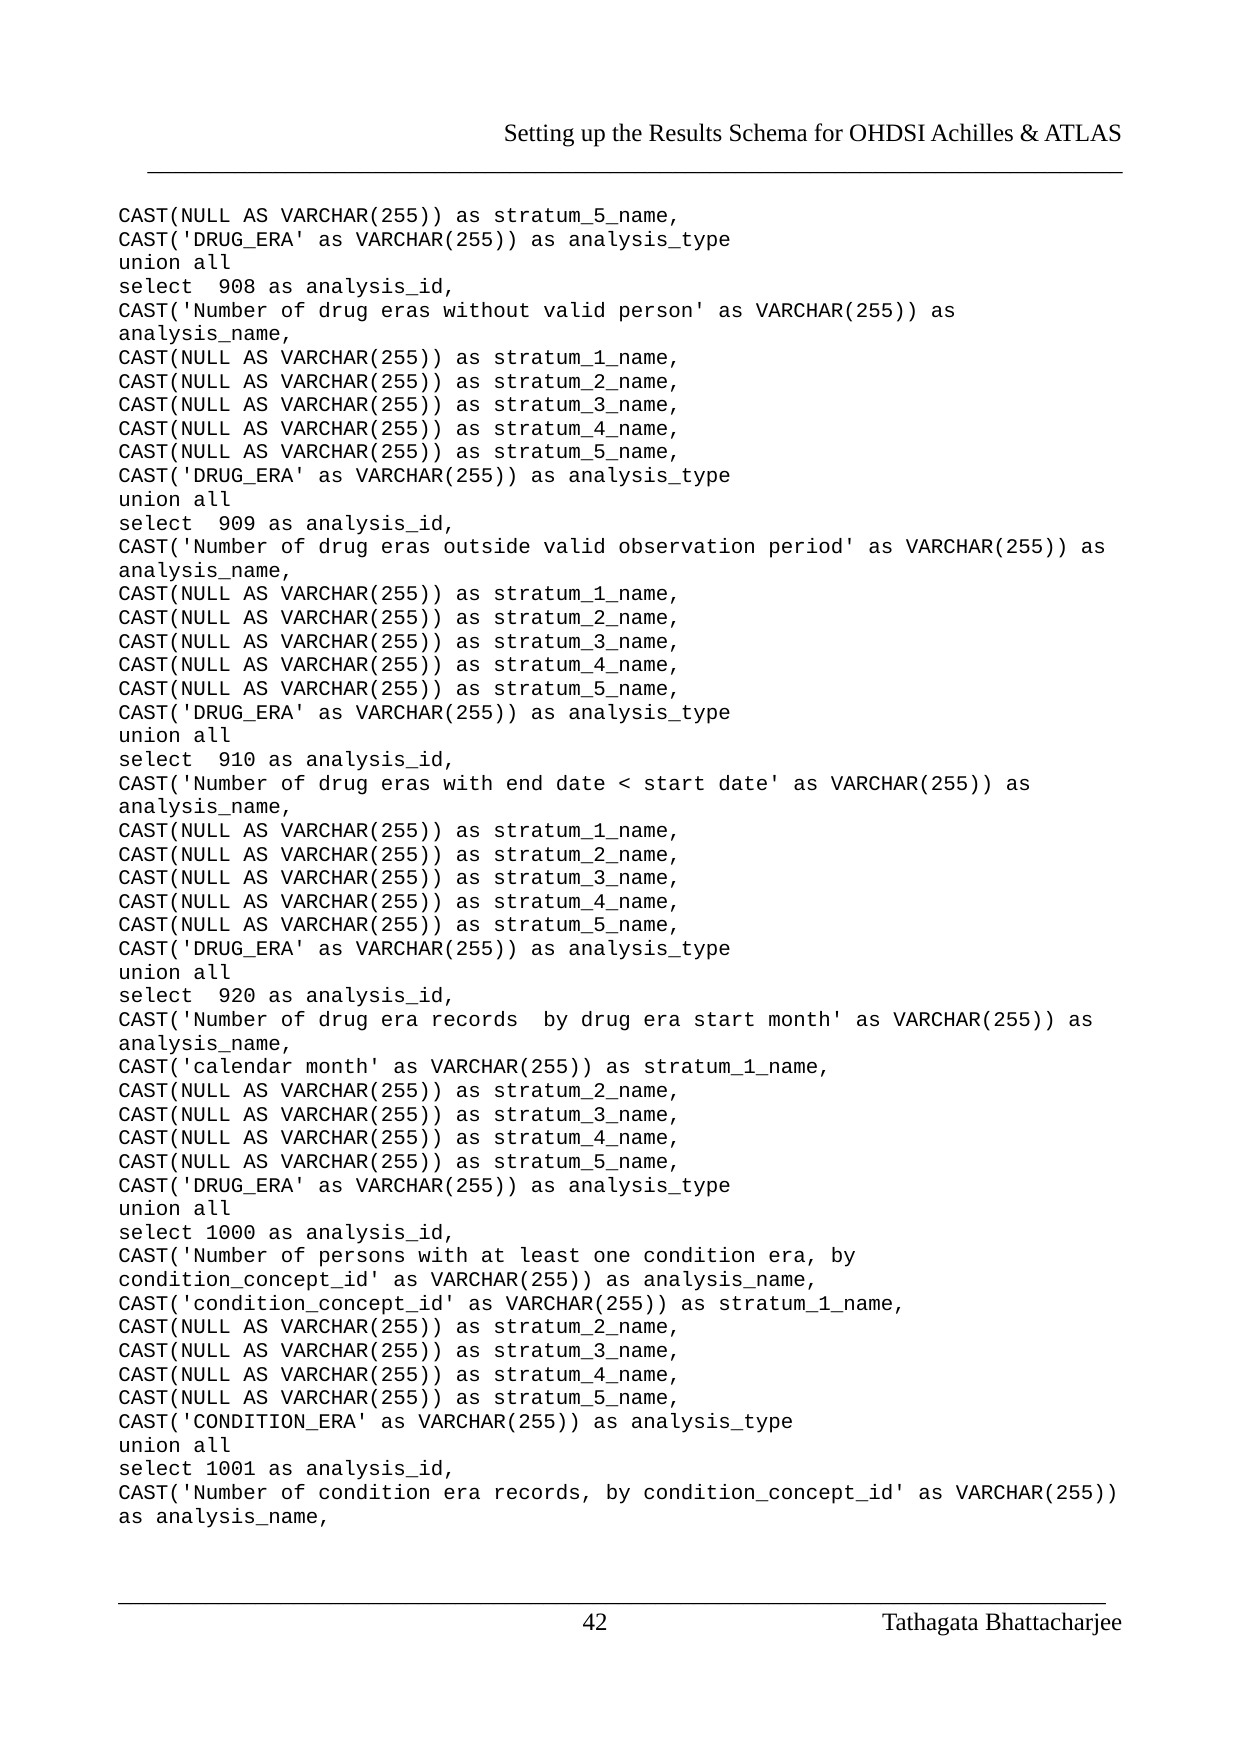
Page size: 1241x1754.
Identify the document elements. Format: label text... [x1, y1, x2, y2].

text CAST(NULL AS VARCHAR(255)) as stratum_2_name, [118, 371, 1122, 394]
text CAST('Number of persons with at least one condition era, by condition_concept_id' as VARCHAR(255)) as analysis_name, [118, 1246, 1122, 1293]
text CAST(NULL AS VARCHAR(255)) as stratum_4_name, [118, 1364, 1122, 1387]
text CAST(NULL AS VARCHAR(255)) as stratum_5_name, [118, 442, 1122, 465]
text CAST(NULL AS VARCHAR(255)) as stratum_4_name, [118, 891, 1122, 914]
text CAST(NULL AS VARCHAR(255)) as stratum_3_name, [118, 867, 1122, 891]
text select 1000 as analysis_id, [118, 1222, 1122, 1246]
text CAST(NULL AS VARCHAR(255)) as stratum_2_name, [118, 607, 1122, 631]
text CAST('DRUG_ERA' as VARCHAR(255)) as analysis_type [118, 229, 1122, 252]
text CAST(NULL AS VARCHAR(255)) as stratum_3_name, [118, 394, 1122, 418]
text CAST('DRUG_ERA' as VARCHAR(255)) as analysis_type [118, 1174, 1122, 1198]
text select 1001 as analysis_id, [118, 1458, 1122, 1482]
text union all [118, 489, 1122, 512]
text CAST(NULL AS VARCHAR(255)) as stratum_5_name, [118, 678, 1122, 702]
text CAST('Number of condition era records, by condition_concept_id' as VARCHAR(255)) as analysis_name, [118, 1482, 1122, 1529]
text CAST(NULL AS VARCHAR(255)) as stratum_5_name, [118, 1151, 1122, 1174]
text union all [118, 1198, 1122, 1222]
text CAST('CONDITION_ERA' as VARCHAR(255)) as analysis_type [118, 1411, 1122, 1435]
text CAST(NULL AS VARCHAR(255)) as stratum_1_name, [118, 820, 1122, 843]
text select 920 as analysis_id, [118, 985, 1122, 1009]
text CAST('DRUG_ERA' as VARCHAR(255)) as analysis_type [118, 938, 1122, 962]
text CAST('DRUG_ERA' as VARCHAR(255)) as analysis_type [118, 465, 1122, 489]
text CAST(NULL AS VARCHAR(255)) as stratum_4_name, [118, 418, 1122, 442]
text union all [118, 962, 1122, 985]
text CAST(NULL AS VARCHAR(255)) as stratum_2_name, [118, 1080, 1122, 1104]
text select 908 as analysis_id, [118, 276, 1122, 300]
text CAST('DRUG_ERA' as VARCHAR(255)) as analysis_type [118, 702, 1122, 725]
text CAST('condition_concept_id' as VARCHAR(255)) as stratum_1_name, [118, 1293, 1122, 1316]
text CAST(NULL AS VARCHAR(255)) as stratum_3_name, [118, 631, 1122, 654]
text CAST(NULL AS VARCHAR(255)) as stratum_3_name, [118, 1340, 1122, 1364]
text select 910 as analysis_id, [118, 749, 1122, 773]
text union all [118, 252, 1122, 276]
text CAST(NULL AS VARCHAR(255)) as stratum_4_name, [118, 654, 1122, 678]
text select 909 as analysis_id, [118, 512, 1122, 536]
text CAST('Number of drug eras with end date < start date' as VARCHAR(255)) as analysis_name, [118, 773, 1122, 820]
text CAST(NULL AS VARCHAR(255)) as stratum_2_name, [118, 1316, 1122, 1340]
text CAST(NULL AS VARCHAR(255)) as stratum_5_name, [118, 914, 1122, 938]
text CAST(NULL AS VARCHAR(255)) as stratum_5_name, [118, 1387, 1122, 1411]
text CAST(NULL AS VARCHAR(255)) as stratum_1_name, [118, 583, 1122, 607]
text CAST(NULL AS VARCHAR(255)) as stratum_3_name, [118, 1104, 1122, 1127]
text CAST('Number of drug eras outside valid observation period' as VARCHAR(255)) as analysis_name, [118, 536, 1122, 583]
text CAST(NULL AS VARCHAR(255)) as stratum_2_name, [118, 843, 1122, 867]
text union all [118, 1435, 1122, 1458]
text CAST('Number of drug eras without valid person' as VARCHAR(255)) as analysis_name, [118, 300, 1122, 347]
text CAST('Number of drug era records by drug era start month' as VARCHAR(255)) as analysis_name, [118, 1009, 1122, 1056]
text CAST(NULL AS VARCHAR(255)) as stratum_4_name, [118, 1127, 1122, 1151]
text union all [118, 725, 1122, 749]
text CAST('calendar month' as VARCHAR(255)) as stratum_1_name, [118, 1056, 1122, 1080]
text CAST(NULL AS VARCHAR(255)) as stratum_1_name, [118, 347, 1122, 371]
text CAST(NULL AS VARCHAR(255)) as stratum_5_name, [118, 205, 1122, 229]
